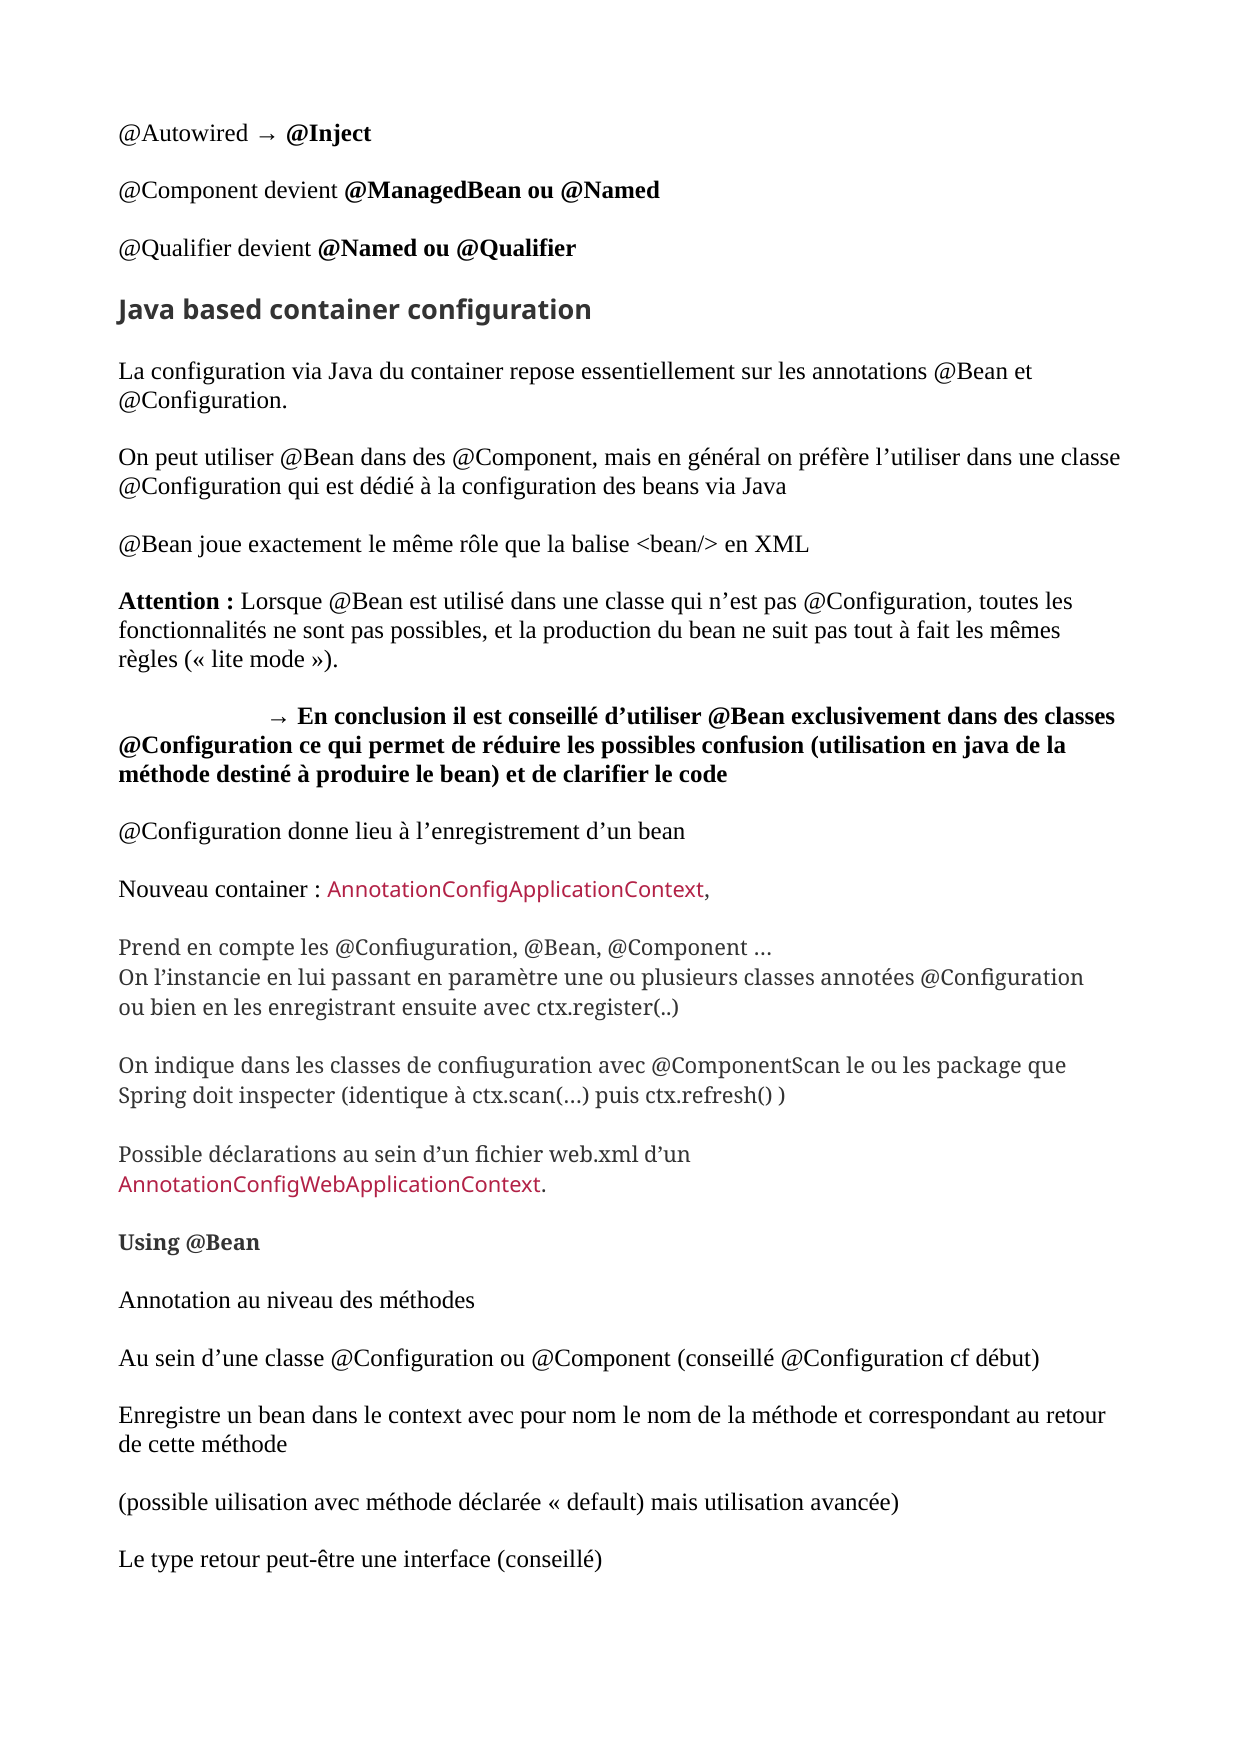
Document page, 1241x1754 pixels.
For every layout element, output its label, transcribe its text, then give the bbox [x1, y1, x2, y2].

text ou bien en les enregistrant ensuite avec ctx.register(..) [118, 992, 1122, 1022]
text On l’instancie en lui passant en paramètre une ou plusieurs classes annotées @Configuration [118, 962, 1122, 992]
text Attention : Lorsque @Bean est utilisé dans une classe qui n’est pas @Configuration, toutes les fonctionnalités ne sont pas possibles, et la production du bean ne suit pas tout à fait les mêmes règles (« lite mode »). [118, 586, 1122, 672]
text Java based container configuration [118, 291, 1122, 327]
text (possible uilisation avec méthode déclarée « default) mais utilisation avancée) [118, 1487, 1122, 1516]
text Au sein d’une classe @Configuration ou @Component (conseillé @Configuration cf début) [118, 1343, 1122, 1372]
text La configuration via Java du container repose essentiellement sur les annotations @Bean et @Configuration. [118, 356, 1122, 414]
text → En conclusion il est conseillé d’utiliser @Bean exclusivement dans des classes @Configuration ce qui permet de réduire les possibles confusion (utilisation en java de la méthode destiné à produire le bean) et de clarifier le code [118, 701, 1122, 787]
text Prend en compte les @Confiuguration, @Bean, @Component … [118, 932, 1122, 962]
text Nouveau container : AnnotationConfigApplicationContext, [118, 874, 1122, 903]
text @Autowired → @Inject [118, 118, 1122, 147]
text @Component devient @ManagedBean ou @Named [118, 176, 1122, 204]
text Using @Bean [118, 1227, 1122, 1257]
text Annotation au niveau des méthodes [118, 1286, 1122, 1314]
text On indique dans les classes de confiuguration avec @ComponentScan le ou les package que Spring doit inspecter (identique à ctx.scan(…) puis ctx.refresh() ) [118, 1050, 1122, 1110]
text Enregistre un bean dans le context avec pour nom le nom de la méthode et correspondant au retour de cette méthode [118, 1401, 1122, 1458]
text On peut utiliser @Bean dans des @Component, mais en général on préfère l’utiliser dans une classe @Configuration qui est dédié à la configuration des beans via Java [118, 442, 1122, 500]
text Possible déclarations au sein d’un fichier web.xml d’un AnnotationConfigWebApplicationContext. [118, 1139, 1122, 1198]
text @Configuration donne lieu à l’enregistrement d’un bean [118, 816, 1122, 845]
text @Qualifier devient @Named ou @Qualifier [118, 233, 1122, 262]
text Le type retour peut-être une interface (conseillé) [118, 1544, 1122, 1573]
text @Bean joue exactement le même rôle que la balise <bean/> en XML [118, 529, 1122, 557]
